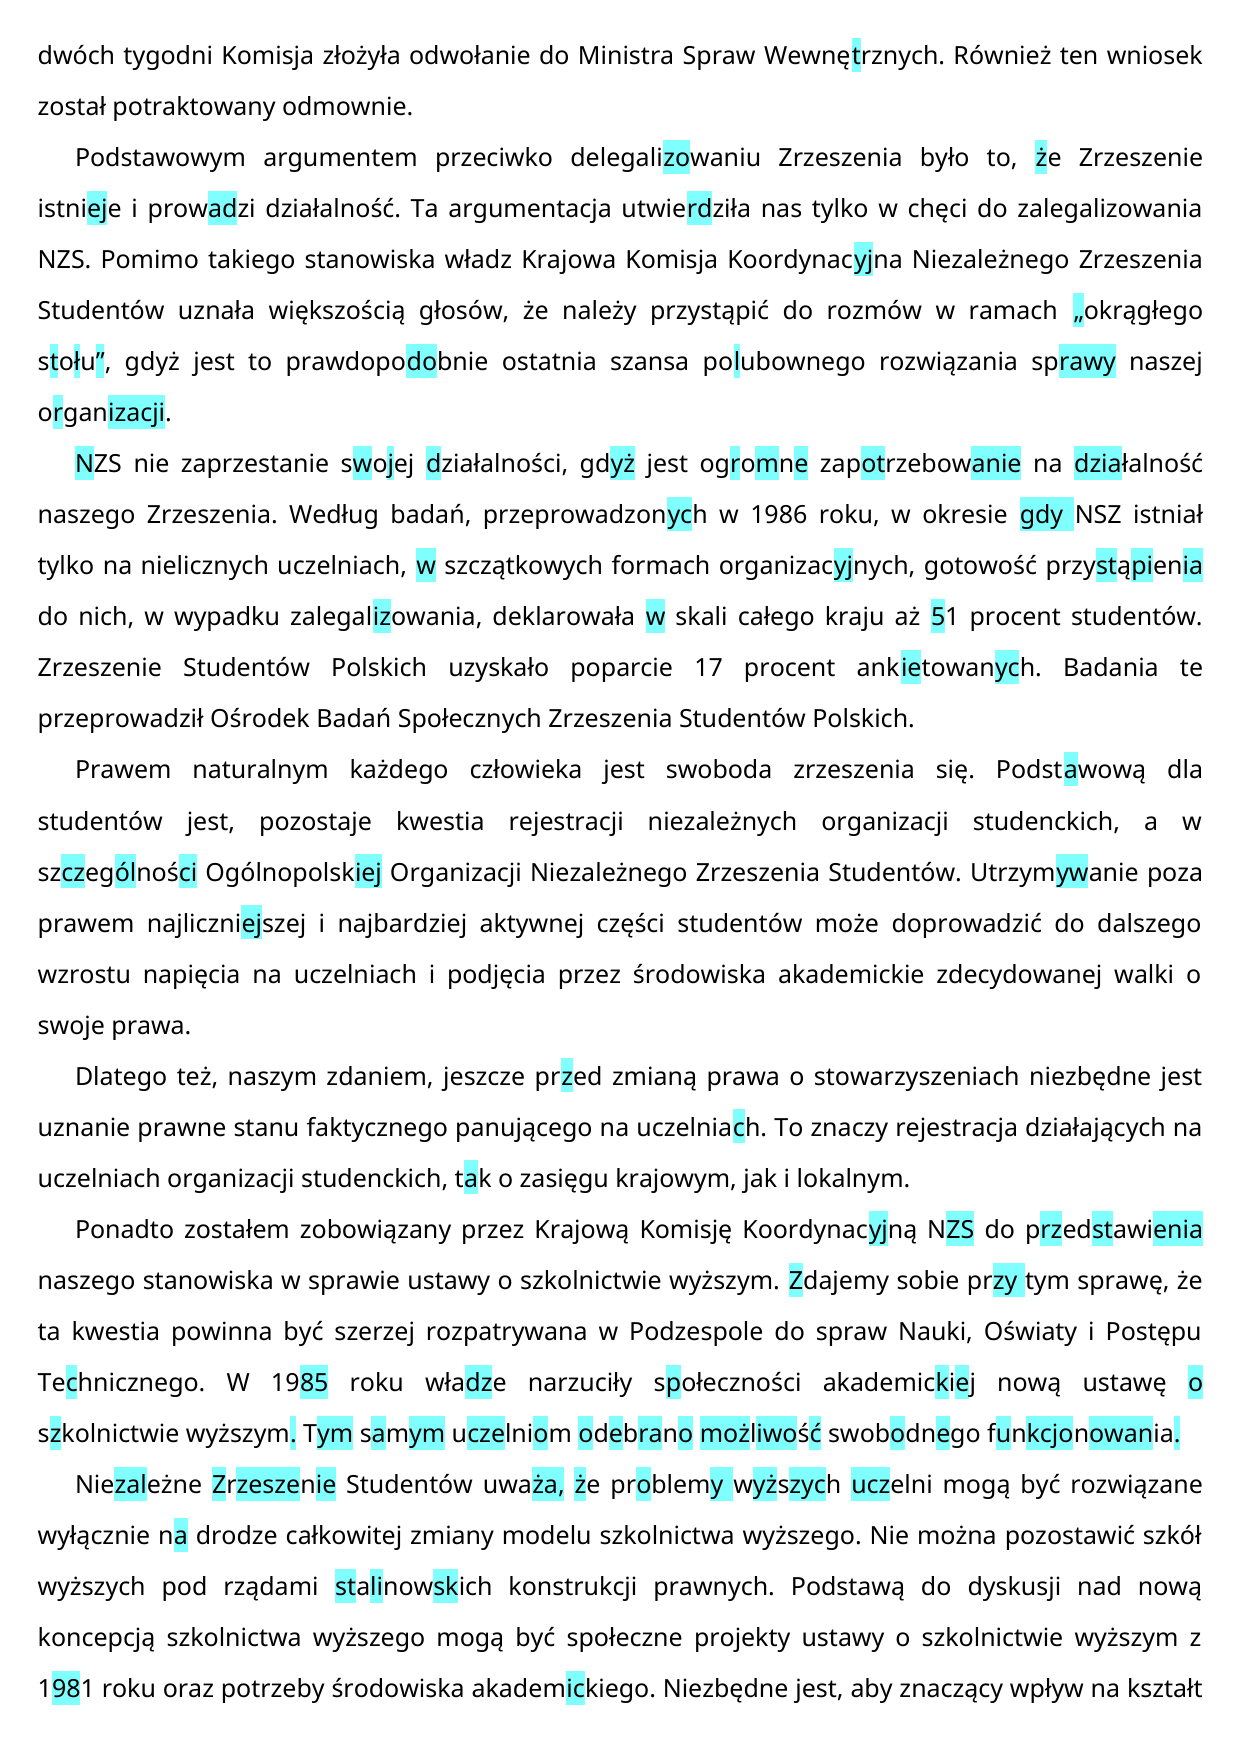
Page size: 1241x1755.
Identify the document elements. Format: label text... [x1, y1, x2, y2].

text NZS nie zaprzestanie swojej działalności, gdyż jest ogromne zapotrzebowanie na działalność naszego Zrzeszenia. Według badań, przeprowadzonych w 1986 roku, w okresie gdy NSZ istniał tylko na nielicznych uczelniach, w szczątkowych formach organizacyjnych, gotowość przystąpienia do nich, w wypadku zalegalizowania, deklarowała w skali całego kraju aż 51 procent studentów. Zrzeszenie Studentów Polskich uzyskało poparcie 17 procent ankietowanych. Badania te przeprowadził Ośrodek Badań Społecznych Zrzeszenia Studentów Polskich. [37, 446, 1203, 735]
text Ponadto zostałem zobowiązany przez Krajową Komisję Koordynacyjną NZS do przedstawienia naszego stanowiska w sprawie ustawy o szkolnictwie wyższym. Zdajemy sobie przy tym sprawę, że ta kwestia powinna być szerzej rozpatrywana w Podzespole do spraw Nauki, Oświaty i Postępu Technicznego. W 1985 roku władze narzuciły społeczności akademickiej nową ustawę o szkolnictwie wyższym. Tym samym uczelniom odebrano możliwość swobodnego funkcjonowania. [37, 1211, 1203, 1450]
text Prawem naturalnym każdego człowieka jest swoboda zrzeszenia się. Podstawową dla studentów jest, pozostaje kwestia rejestracji niezależnych organizacji studenckich, a w szczególności Ogólnopolskiej Organizacji Niezależnego Zrzeszenia Studentów. Utrzymywanie poza prawem najliczniejszej i najbardziej aktywnej części studentów może doprowadzić do dalszego wzrostu napięcia na uczelniach i podjęcia przez środowiska akademickie zdecydowanej walki o swoje prawa. [37, 752, 1203, 1041]
text Niezależne Zrzeszenie Studentów uważa, że problemy wyższych uczelni mogą być rozwiązane wyłącznie na drodze całkowitej zmiany modelu szkolnictwa wyższego. Nie można pozostawić szkół wyższych pod rządami stalinowskich konstrukcji prawnych. Podstawą do dyskusji nad nową koncepcją szkolnictwa wyższego mogą być społeczne projekty ustawy o szkolnictwie wyższym z 1981 roku oraz potrzeby środowiska akademickiego. Niezbędne jest, aby znaczący wpływ na kształt [37, 1467, 1203, 1705]
text Podstawowym argumentem przeciwko delegalizowaniu Zrzeszenia było to, że Zrzeszenie istnieje i prowadzi działalność. Ta argumentacja utwierdziła nas tylko w chęci do zalegalizowania NZS. Pomimo takiego stanowiska władz Krajowa Komisja Koordynacyjna Niezależnego Zrzeszenia Studentów uznała większością głosów, że należy przystąpić do rozmów w ramach „okrągłego stołu”, gdyż jest to prawdopodobnie ostatnia szansa polubownego rozwiązania sprawy naszej organizacji. [37, 139, 1203, 429]
text Dlatego też, naszym zdaniem, jeszcze przed zmianą prawa o stowarzyszeniach niezbędne jest uznanie prawne stanu faktycznego panującego na uczelniach. To znaczy rejestracja działających na uczelniach organizacji studenckich, tak o zasięgu krajowym, jak i lokalnym. [37, 1058, 1203, 1194]
text dwóch tygodni Komisja złożyła odwołanie do Ministra Spraw Wewnętrznych. Również ten wniosek został potraktowany odmownie. [37, 37, 1203, 123]
